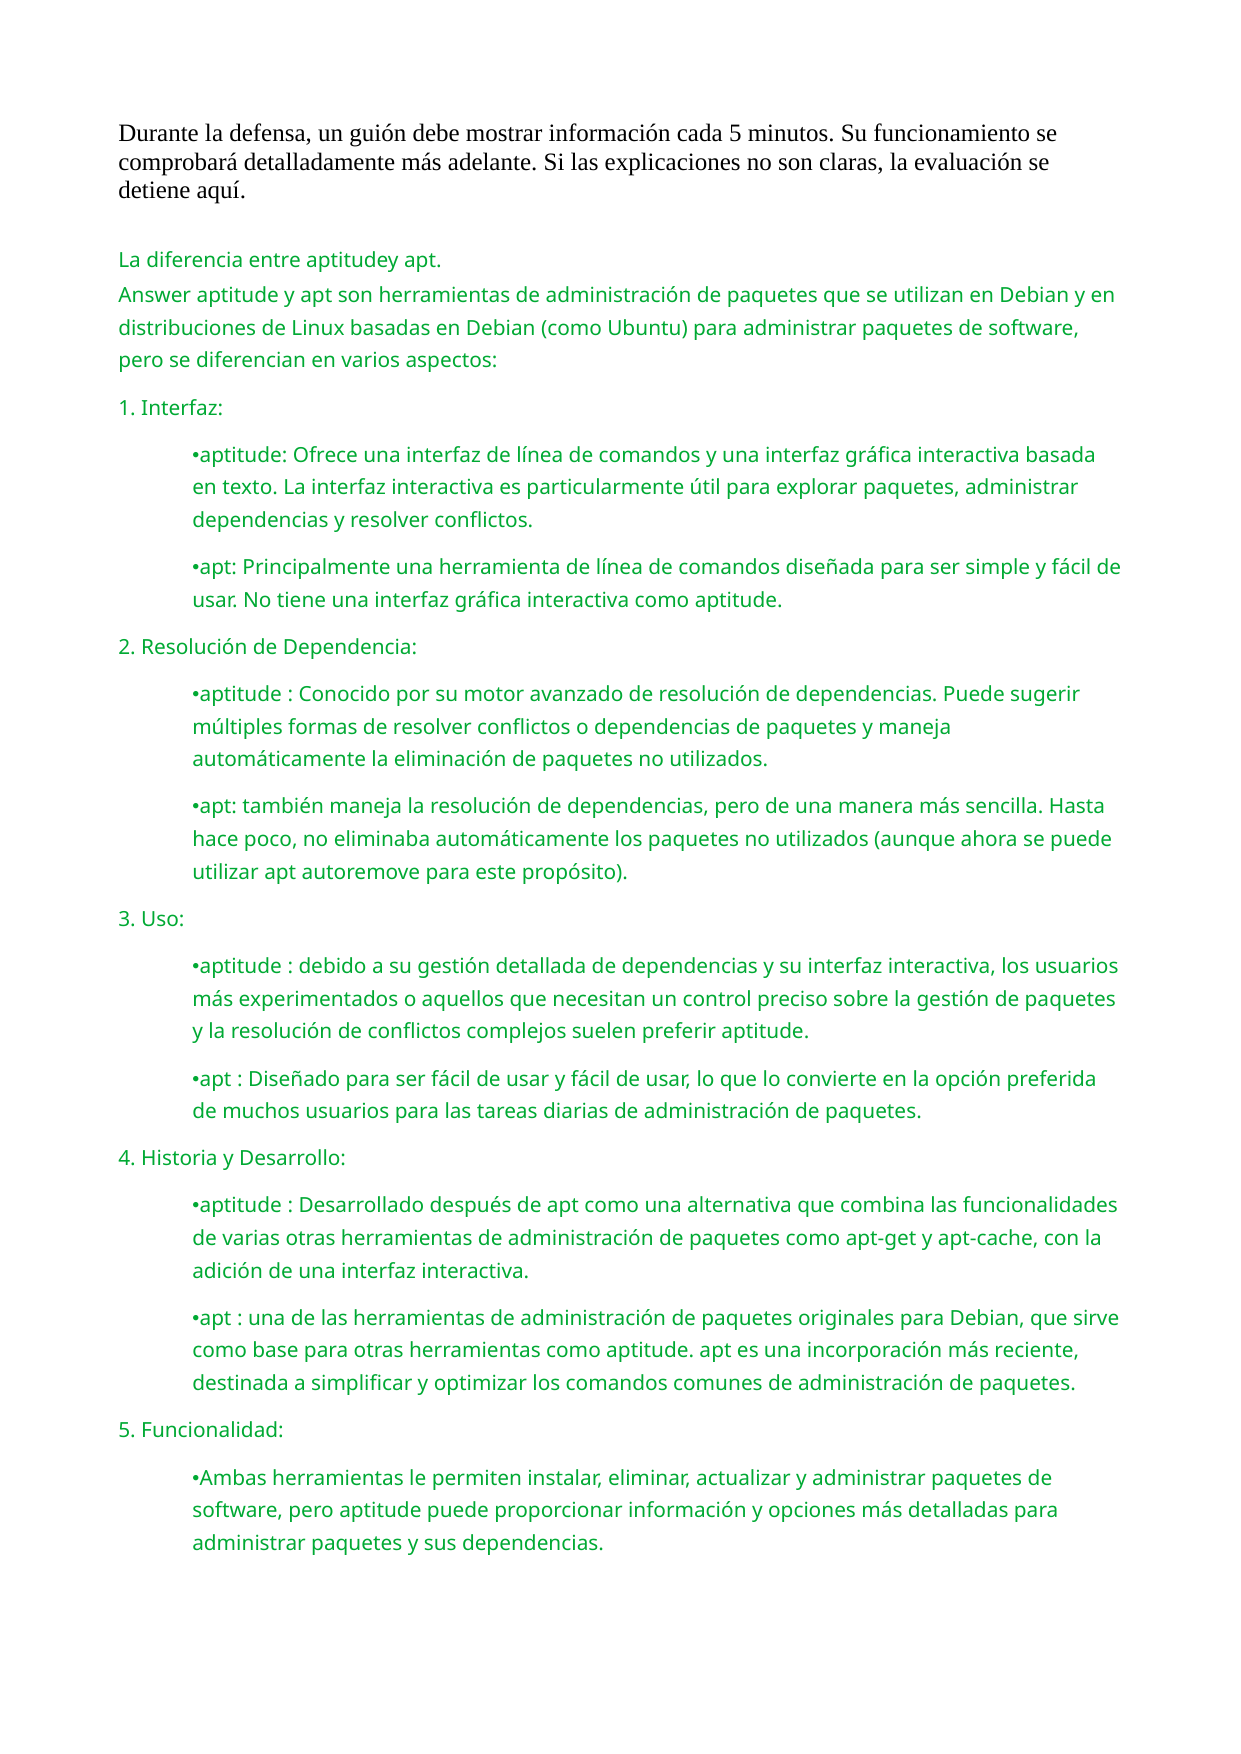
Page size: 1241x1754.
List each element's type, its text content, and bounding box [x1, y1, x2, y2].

list aptitude : Conocido por su motor avanzado de resolución de dependencias. Puede sugerir múltiples formas de resolver conflictos o dependencias de paquetes y maneja automáticamente la eliminación de paquetes no utilizados. [118, 679, 1122, 773]
text 3. Uso: [118, 904, 1122, 932]
list apt : Diseñado para ser fácil de usar y fácil de usar, lo que lo convierte en la opción preferida de muchos usuarios para las tareas diarias de administración de paquetes. [118, 1064, 1122, 1125]
text 5. Funcionalidad: [118, 1415, 1122, 1444]
text Answer aptitude y apt son herramientas de administración de paquetes que se utilizan en Debian y en distribuciones de Linux basadas en Debian (como Ubuntu) para administrar paquetes de software, pero se diferencian en varios aspectos: [118, 280, 1122, 374]
list aptitude: Ofrece una interfaz de línea de comandos y una interfaz gráfica interactiva basada en texto. La interfaz interactiva es particularmente útil para explorar paquetes, administrar dependencias y resolver conflictos. [118, 440, 1122, 533]
list apt: Principalmente una herramienta de línea de comandos diseñada para ser simple y fácil de usar. No tiene una interfaz gráfica interactiva como aptitude. [118, 552, 1122, 613]
list aptitude : Desarrollado después de apt como una alternativa que combina las funcionalidades de varias otras herramientas de administración de paquetes como apt-get y apt-cache, con la adición de una interfaz interactiva. [118, 1191, 1122, 1284]
subtitle La diferencia entre aptitudey apt. [118, 246, 1122, 274]
list Ambas herramientas le permiten instalar, eliminar, actualizar y administrar paquetes de software, pero aptitude puede proporcionar información y opciones más detalladas para administrar paquetes y sus dependencias. [118, 1463, 1122, 1556]
text Durante la defensa, un guión debe mostrar información cada 5 minutos. Su funcionamiento se comprobará detalladamente más adelante. Si las explicaciones no son claras, la evaluación se detiene aquí. [118, 118, 1122, 204]
text 2. Resolución de Dependencia: [118, 632, 1122, 661]
list aptitude : debido a su gestión detallada de dependencias y su interfaz interactiva, los usuarios más experimentados o aquellos que necesitan un control preciso sobre la gestión de paquetes y la resolución de conflictos complejos suelen preferir aptitude. [118, 951, 1122, 1045]
text 4. Historia y Desarrollo: [118, 1143, 1122, 1172]
list apt: también maneja la resolución de dependencias, pero de una manera más sencilla. Hasta hace poco, no eliminaba automáticamente los paquetes no utilizados (aunque ahora se puede utilizar apt autoremove para este propósito). [118, 792, 1122, 885]
list apt : una de las herramientas de administración de paquetes originales para Debian, que sirve como base para otras herramientas como aptitude. apt es una incorporación más reciente, destinada a simplificar y optimizar los comandos comunes de administración de paquetes. [118, 1303, 1122, 1397]
text 1. Interfaz: [118, 393, 1122, 421]
